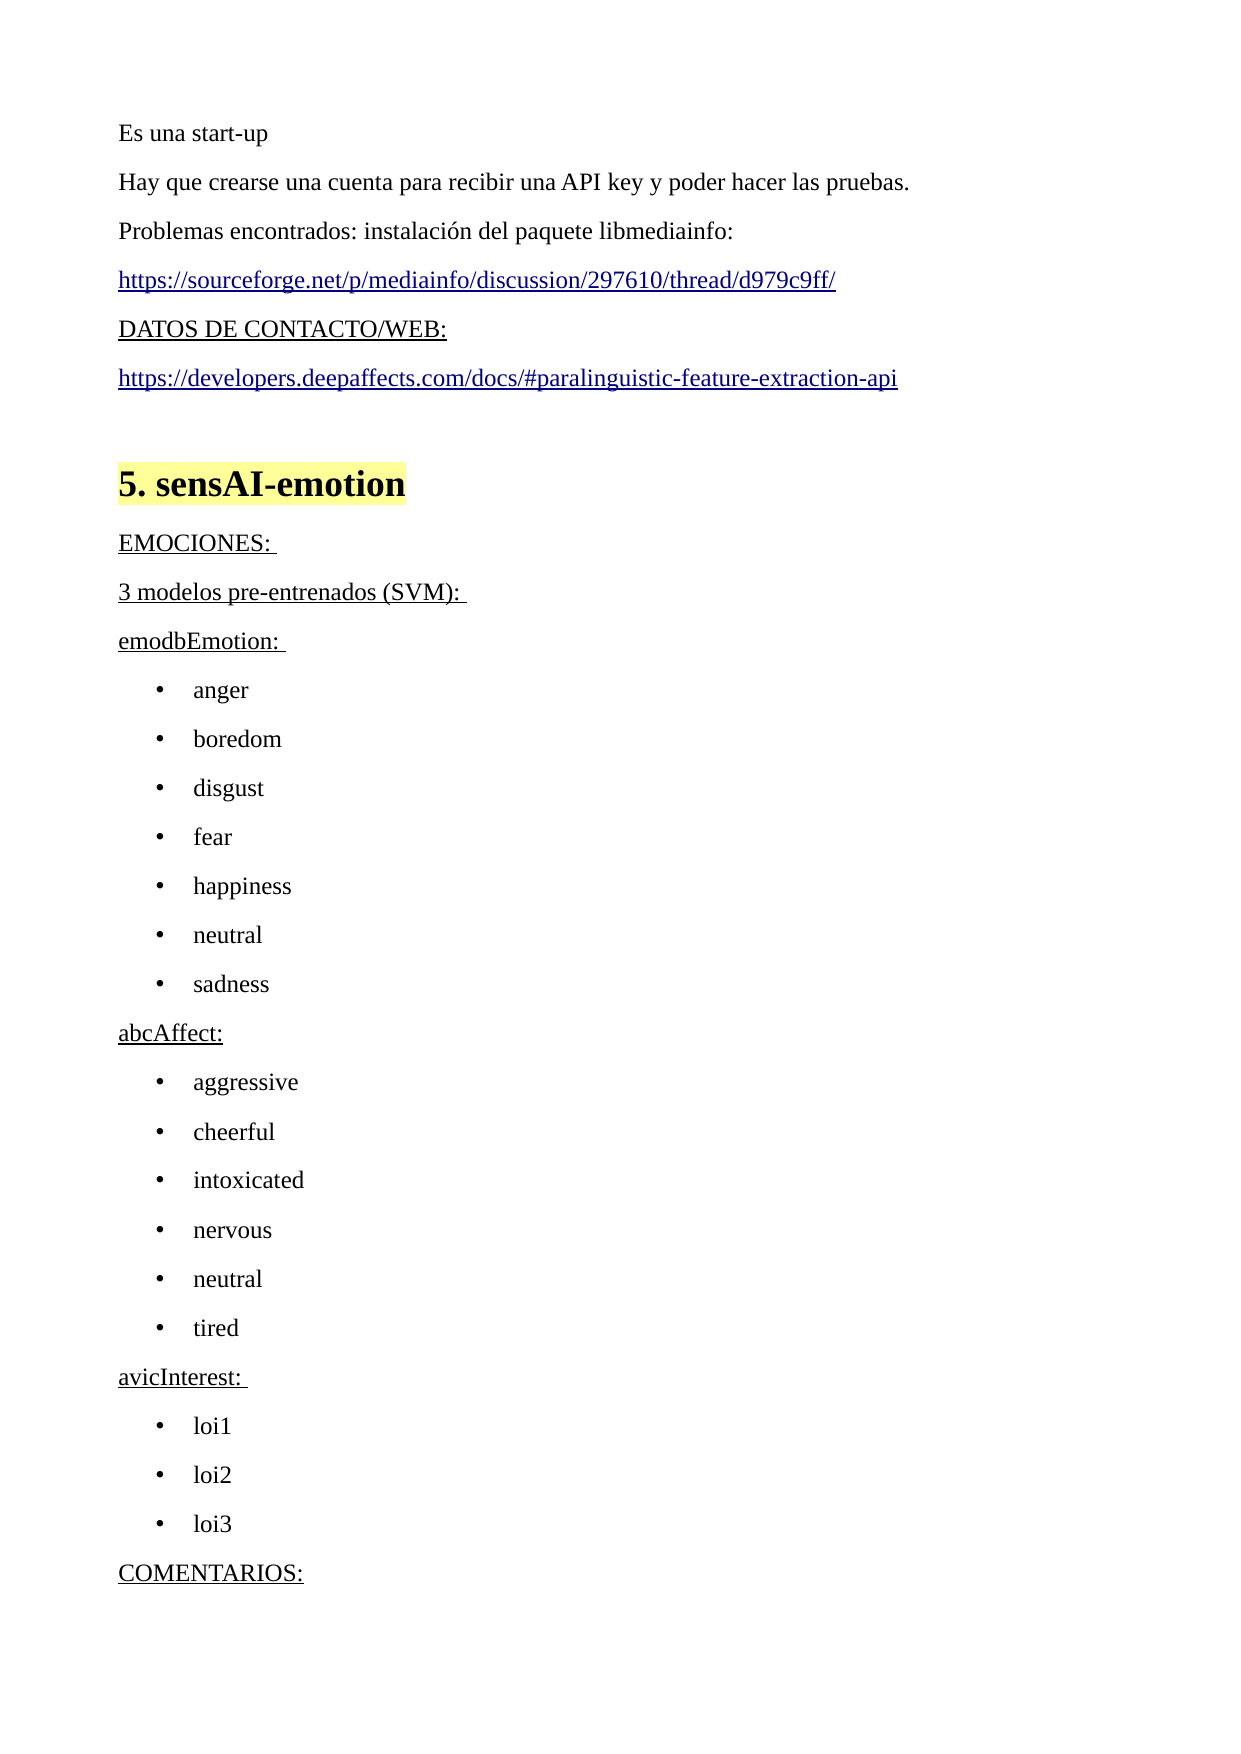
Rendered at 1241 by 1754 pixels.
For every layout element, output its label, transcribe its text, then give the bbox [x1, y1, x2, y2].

list boredom [156, 724, 1122, 753]
list happiness [156, 871, 1122, 900]
text Hay que crearse una cuenta para recibir una API key y poder hacer las pruebas. [118, 167, 1122, 196]
list nervous [156, 1215, 1122, 1243]
list neutral [156, 920, 1122, 949]
text https://sourceforge.net/p/mediainfo/discussion/297610/thread/d979c9ff/ [118, 265, 1122, 294]
list sadness [156, 969, 1122, 998]
text COMENTARIOS: [118, 1558, 1122, 1587]
text Problemas encontrados: instalación del paquete libmediainfo: [118, 216, 1122, 245]
list disgust [156, 773, 1122, 802]
list cheerful [156, 1117, 1122, 1145]
list aggressive [156, 1067, 1122, 1096]
text DATOS DE CONTACTO/WEB: [118, 314, 1122, 343]
text abcAffect: [118, 1018, 1122, 1047]
text EMOCIONES: [118, 528, 1122, 557]
list loi3 [156, 1509, 1122, 1538]
text Es una start-up [118, 118, 1122, 147]
list fear [156, 822, 1122, 851]
text https://developers.deepaffects.com/docs/#paralinguistic-feature-extraction-api [118, 363, 1122, 392]
list anger [156, 675, 1122, 704]
list loi1 [156, 1411, 1122, 1440]
text 5. sensAI-emotion [118, 462, 1122, 505]
list tired [156, 1313, 1122, 1342]
list loi2 [156, 1460, 1122, 1489]
list neutral [156, 1264, 1122, 1292]
text avicInterest: [118, 1362, 1122, 1391]
text 3 modelos pre-entrenados (SVM): [118, 577, 1122, 606]
text emodbEmotion: [118, 626, 1122, 655]
list intoxicated [156, 1166, 1122, 1194]
